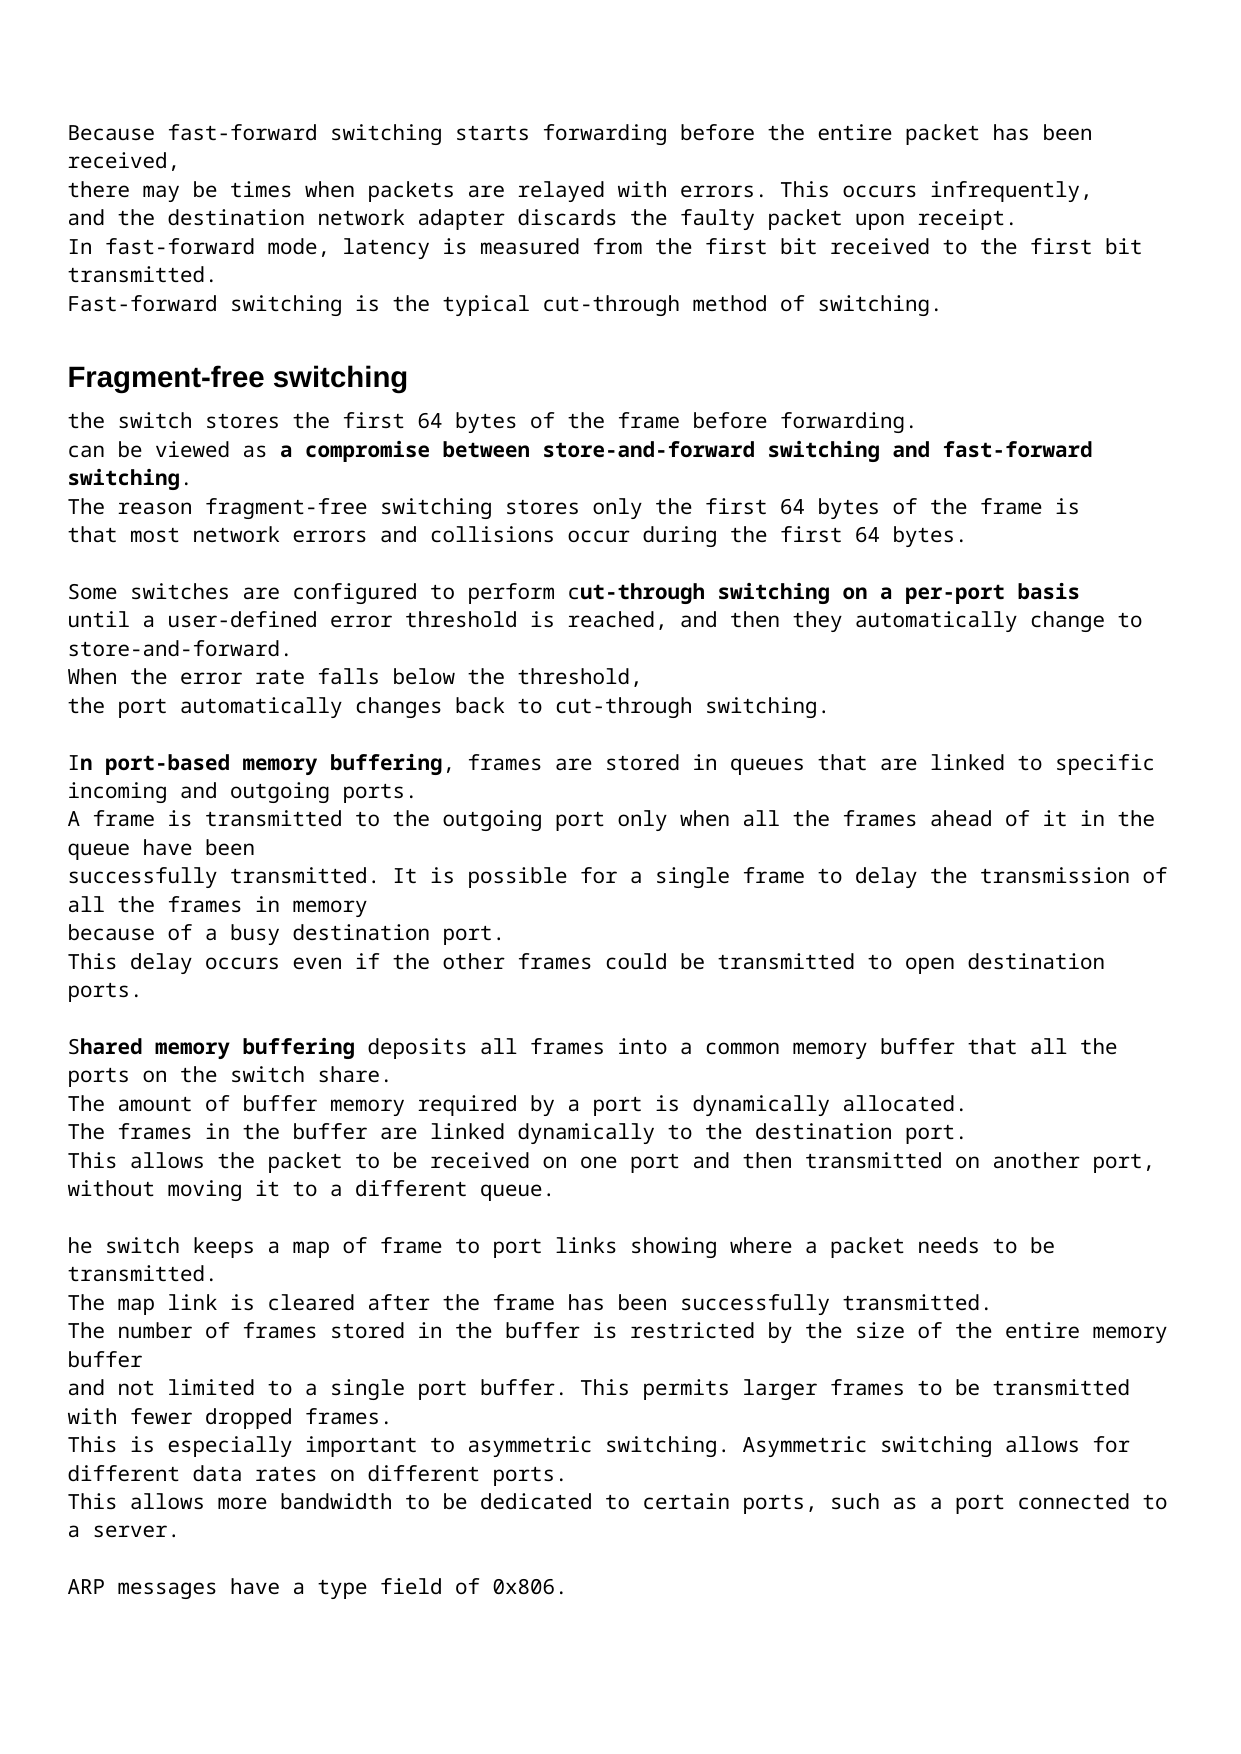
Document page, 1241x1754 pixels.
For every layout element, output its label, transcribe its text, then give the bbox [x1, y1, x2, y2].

text The frames in the buffer are linked dynamically to the destination port. [67, 1117, 1173, 1146]
subtitle Fragment-free switching [67, 360, 1173, 394]
text he switch keeps a map of frame to port links showing where a packet needs to be transmitted. [67, 1231, 1173, 1288]
text the port automatically changes back to cut-through switching. [67, 691, 1173, 719]
text there may be times when packets are relayed with errors. This occurs infrequently, [67, 175, 1173, 203]
text This is especially important to asymmetric switching. Asymmetric switching allows for different data rates on different ports. [67, 1430, 1173, 1487]
text Shared memory buffering deposits all frames into a common memory buffer that all the ports on the switch share. [67, 1032, 1173, 1089]
text Fast-forward switching is the typical cut-through method of switching. [67, 289, 1173, 317]
text The map link is cleared after the frame has been successfully transmitted. [67, 1288, 1173, 1316]
text the switch stores the first 64 bytes of the frame before forwarding. [67, 406, 1173, 435]
text In fast-forward mode, latency is measured from the first bit received to the first bit transmitted. [67, 232, 1173, 289]
text can be viewed as a compromise between store-and-forward switching and fast-forward switching. [67, 435, 1173, 492]
text because of a busy destination port. [67, 918, 1173, 947]
text In port-based memory buffering, frames are stored in queues that are linked to specific incoming and outgoing ports. [67, 748, 1173, 804]
text This allows more bandwidth to be dedicated to certain ports, such as a port connected to a server. [67, 1487, 1173, 1544]
text The reason fragment-free switching stores only the first 64 bytes of the frame is [67, 492, 1173, 520]
text This allows the packet to be received on one port and then transmitted on another port, [67, 1146, 1173, 1174]
text When the error rate falls below the threshold, [67, 662, 1173, 691]
text The number of frames stored in the buffer is restricted by the size of the entire memory buffer [67, 1316, 1173, 1373]
text The amount of buffer memory required by a port is dynamically allocated. [67, 1089, 1173, 1117]
text This delay occurs even if the other frames could be transmitted to open destination ports. [67, 947, 1173, 1004]
text without moving it to a different queue. [67, 1174, 1173, 1203]
text A frame is transmitted to the outgoing port only when all the frames ahead of it in the queue have been [67, 804, 1173, 861]
text ARP messages have a type field of 0x806. [67, 1572, 1173, 1601]
text that most network errors and collisions occur during the first 64 bytes. [67, 520, 1173, 549]
text and not limited to a single port buffer. This permits larger frames to be transmitted with fewer dropped frames. [67, 1373, 1173, 1430]
text until a user-defined error threshold is reached, and then they automatically change to store-and-forward. [67, 606, 1173, 662]
text Because fast-forward switching starts forwarding before the entire packet has been received, [67, 118, 1173, 175]
text and the destination network adapter discards the faulty packet upon receipt. [67, 203, 1173, 232]
text successfully transmitted. It is possible for a single frame to delay the transmission of all the frames in memory [67, 861, 1173, 918]
text Some switches are configured to perform cut-through switching on a per-port basis [67, 577, 1173, 606]
